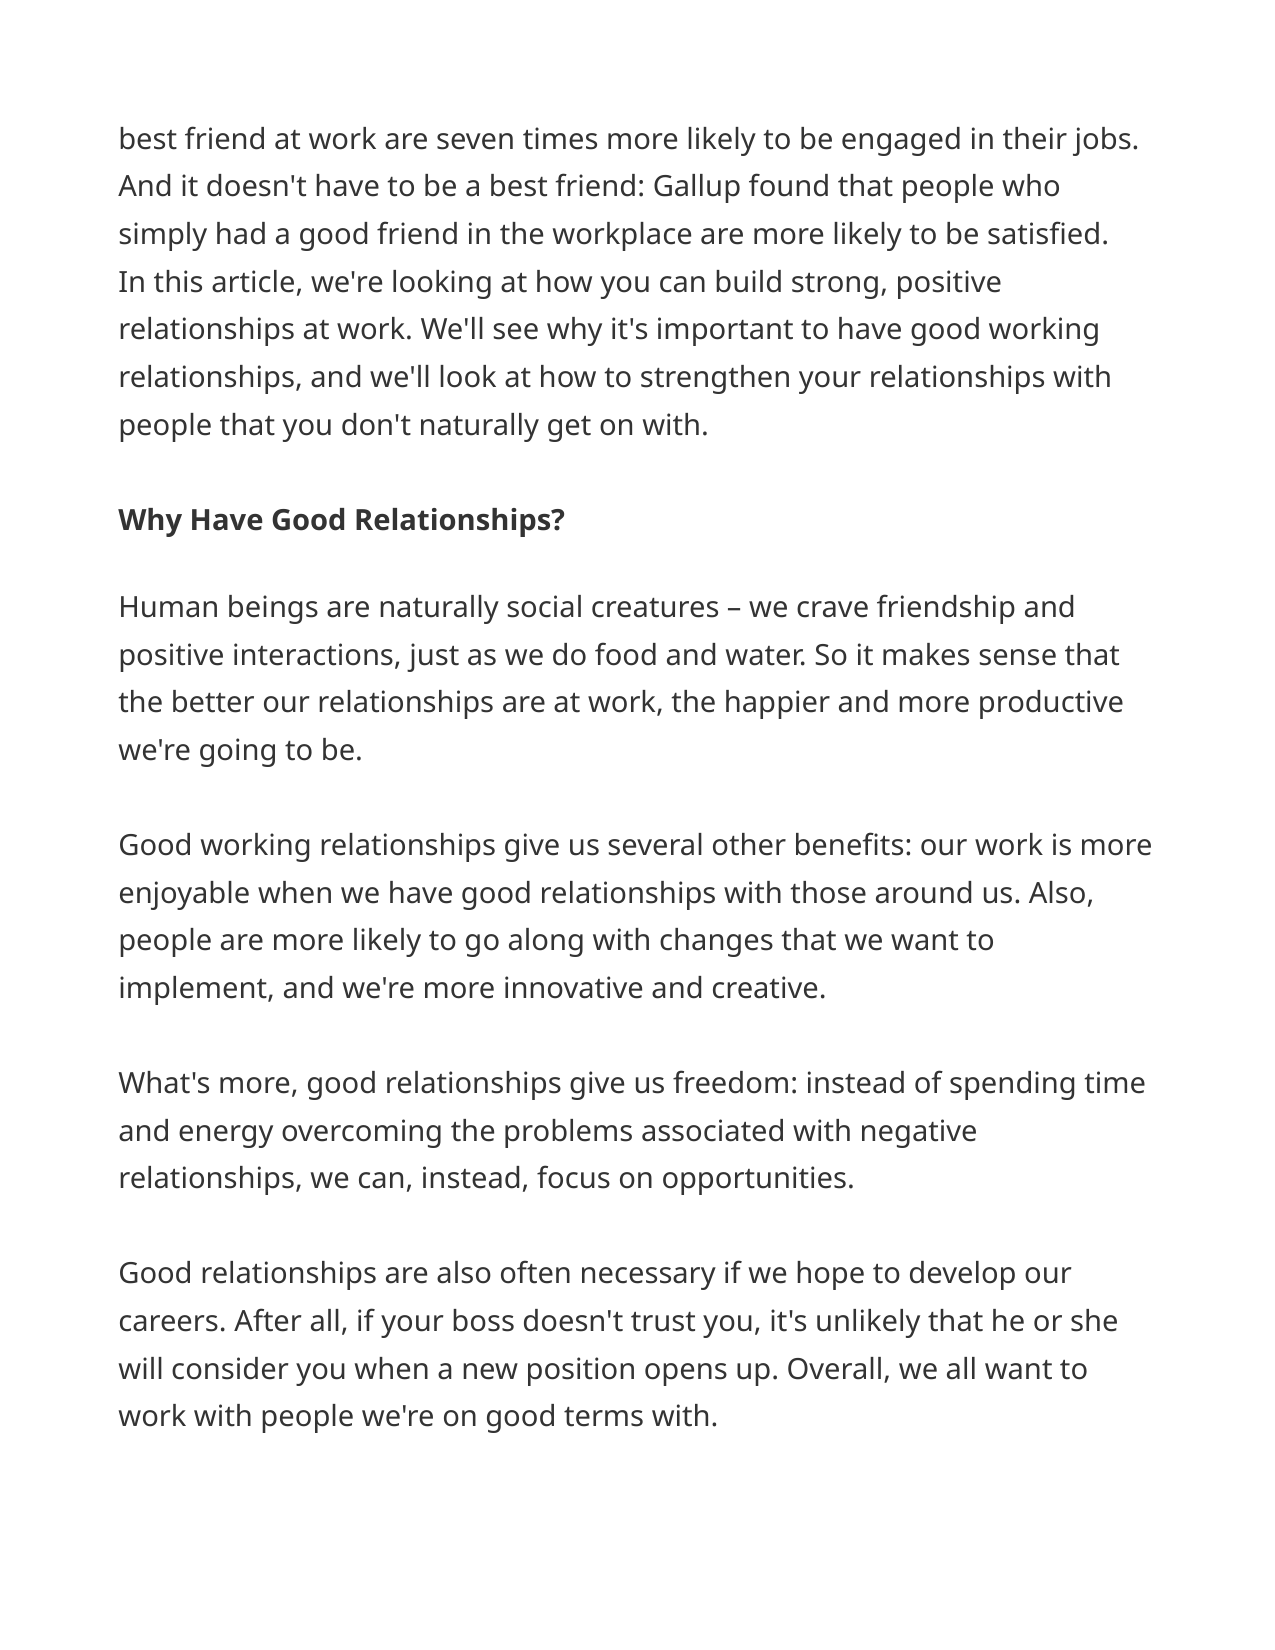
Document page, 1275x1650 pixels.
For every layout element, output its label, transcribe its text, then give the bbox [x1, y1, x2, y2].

text In this article, we're looking at how you can build strong, positive relationships at work. We'll see why it's important to have good working relationships, and we'll look at how to strengthen your relationships with people that you don't naturally get on with. [118, 261, 1157, 443]
text Good working relationships give us several other benefits: our work is more enjoyable when we have good relationships with those around us. Also, people are more likely to go along with changes that we want to implement, and we're more innovative and creative. [118, 824, 1157, 1007]
text best friend at work are seven times more likely to be engaged in their jobs. And it doesn't have to be a best friend: Gallup found that people who simply had a good friend in the workplace are more likely to be satisfied. [118, 118, 1157, 253]
text Human beings are naturally social creatures – we crave friendship and positive interactions, just as we do food and water. So it makes sense that the better our relationships are at work, the happier and more productive we're going to be. [118, 586, 1157, 769]
text Good relationships are also often necessary if we hope to develop our careers. After all, if your boss doesn't trust you, it's unlikely that he or she will consider you when a new position opens up. Overall, we all want to work with people we're on good terms with. [118, 1253, 1157, 1435]
text What's more, good relationships give us freedom: instead of spending time and energy overcoming the problems associated with negative relationships, we can, instead, focus on opportunities. [118, 1062, 1157, 1197]
subtitle Why Have Good Relationships? [118, 499, 1157, 539]
